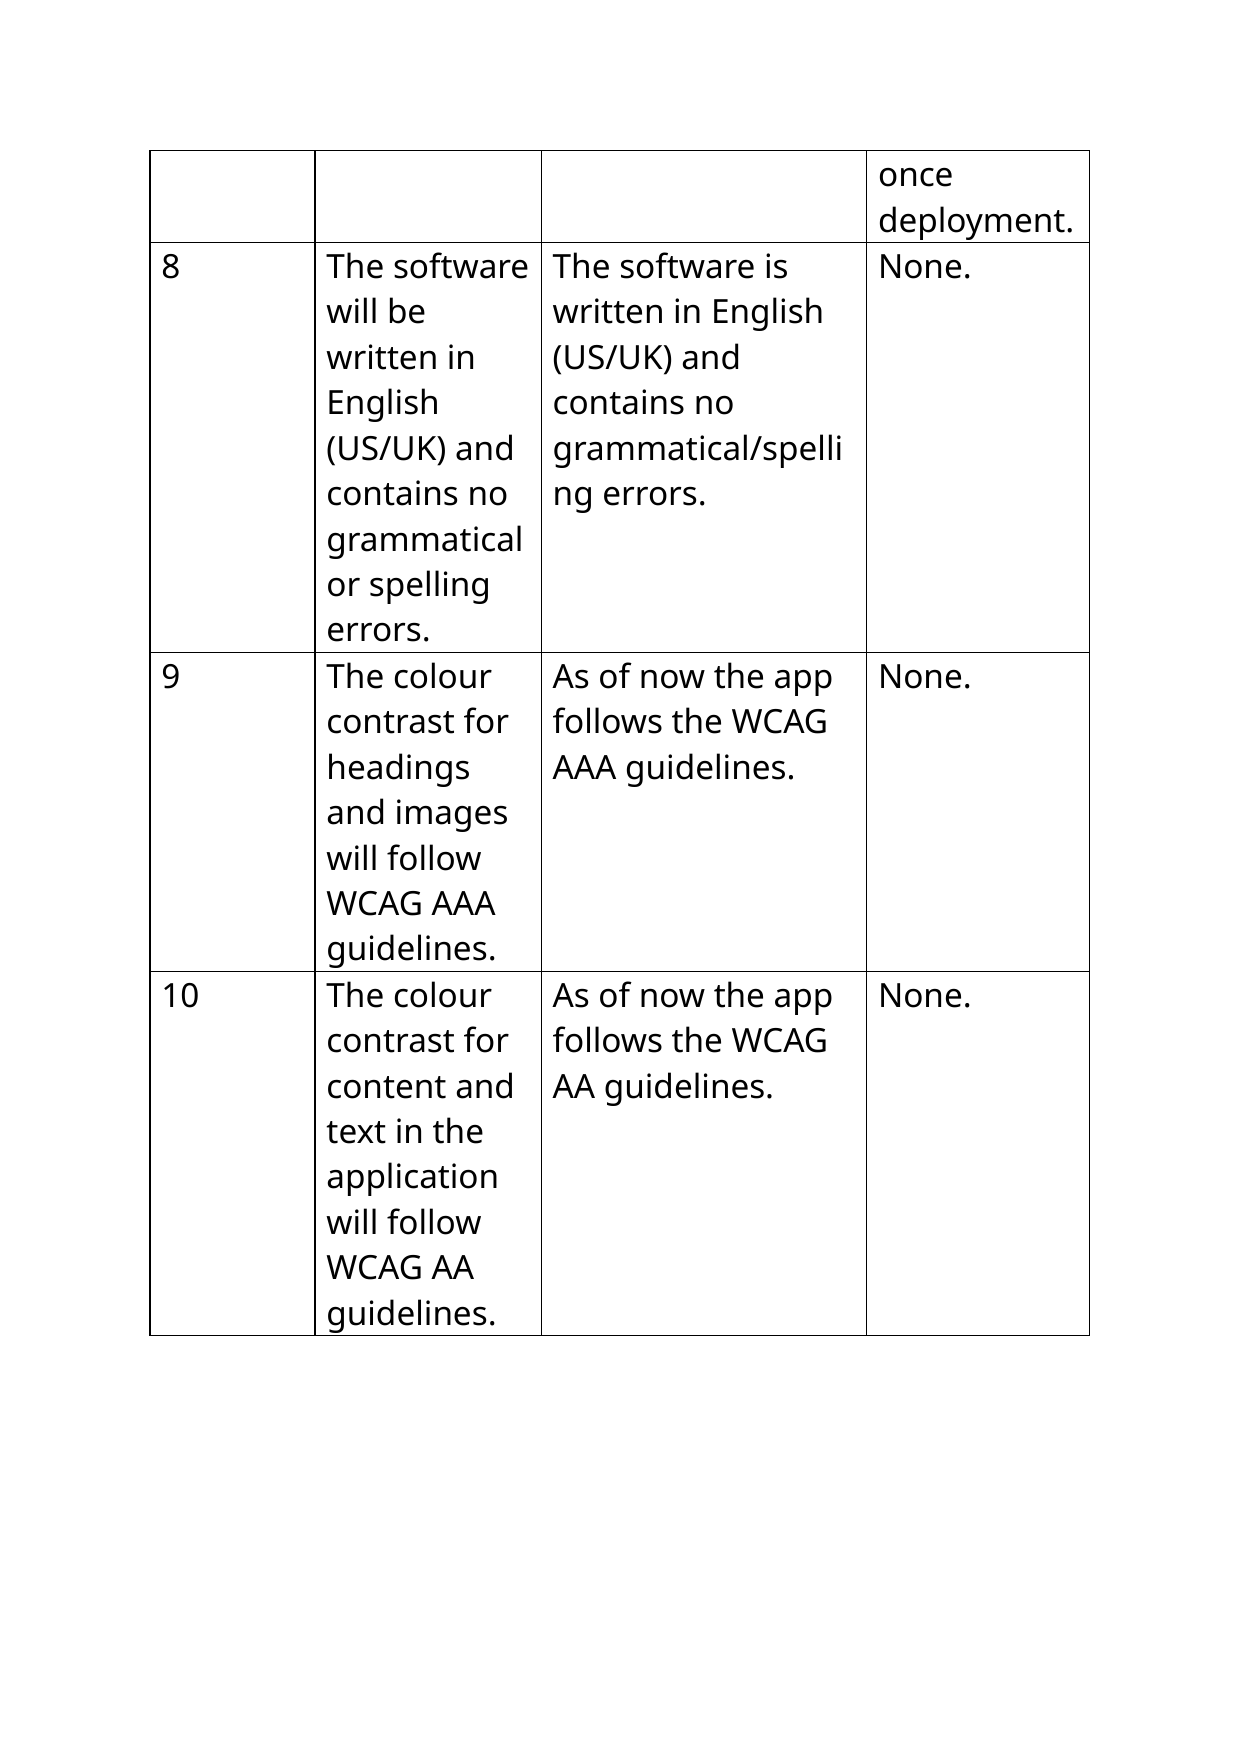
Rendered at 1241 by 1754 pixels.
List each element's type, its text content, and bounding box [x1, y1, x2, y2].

table_cell None. [867, 653, 1089, 971]
table_cell [151, 151, 314, 242]
table_cell The software is written in English (US/UK) and contains no grammatical/spelling errors. [542, 243, 866, 652]
table_cell None. [867, 972, 1089, 1335]
table_cell The colour contrast for headings and images will follow WCAG AAA guidelines. [316, 653, 541, 971]
table_cell 10 [151, 972, 314, 1335]
table_cell once deployment. [867, 151, 1089, 242]
table_cell 8 [151, 243, 314, 652]
table_cell As of now the app follows the WCAG AA guidelines. [542, 972, 866, 1335]
table_cell [542, 151, 866, 242]
table_cell As of now the app follows the WCAG AAA guidelines. [542, 653, 866, 971]
table_cell None. [867, 243, 1089, 652]
table_cell 9 [151, 653, 314, 971]
table_cell The colour contrast for content and text in the application will follow WCAG AA guidelines. [316, 972, 541, 1335]
table_cell [316, 151, 541, 242]
table_cell The software will be written in English (US/UK) and contains no grammatical or spelling errors. [316, 243, 541, 652]
